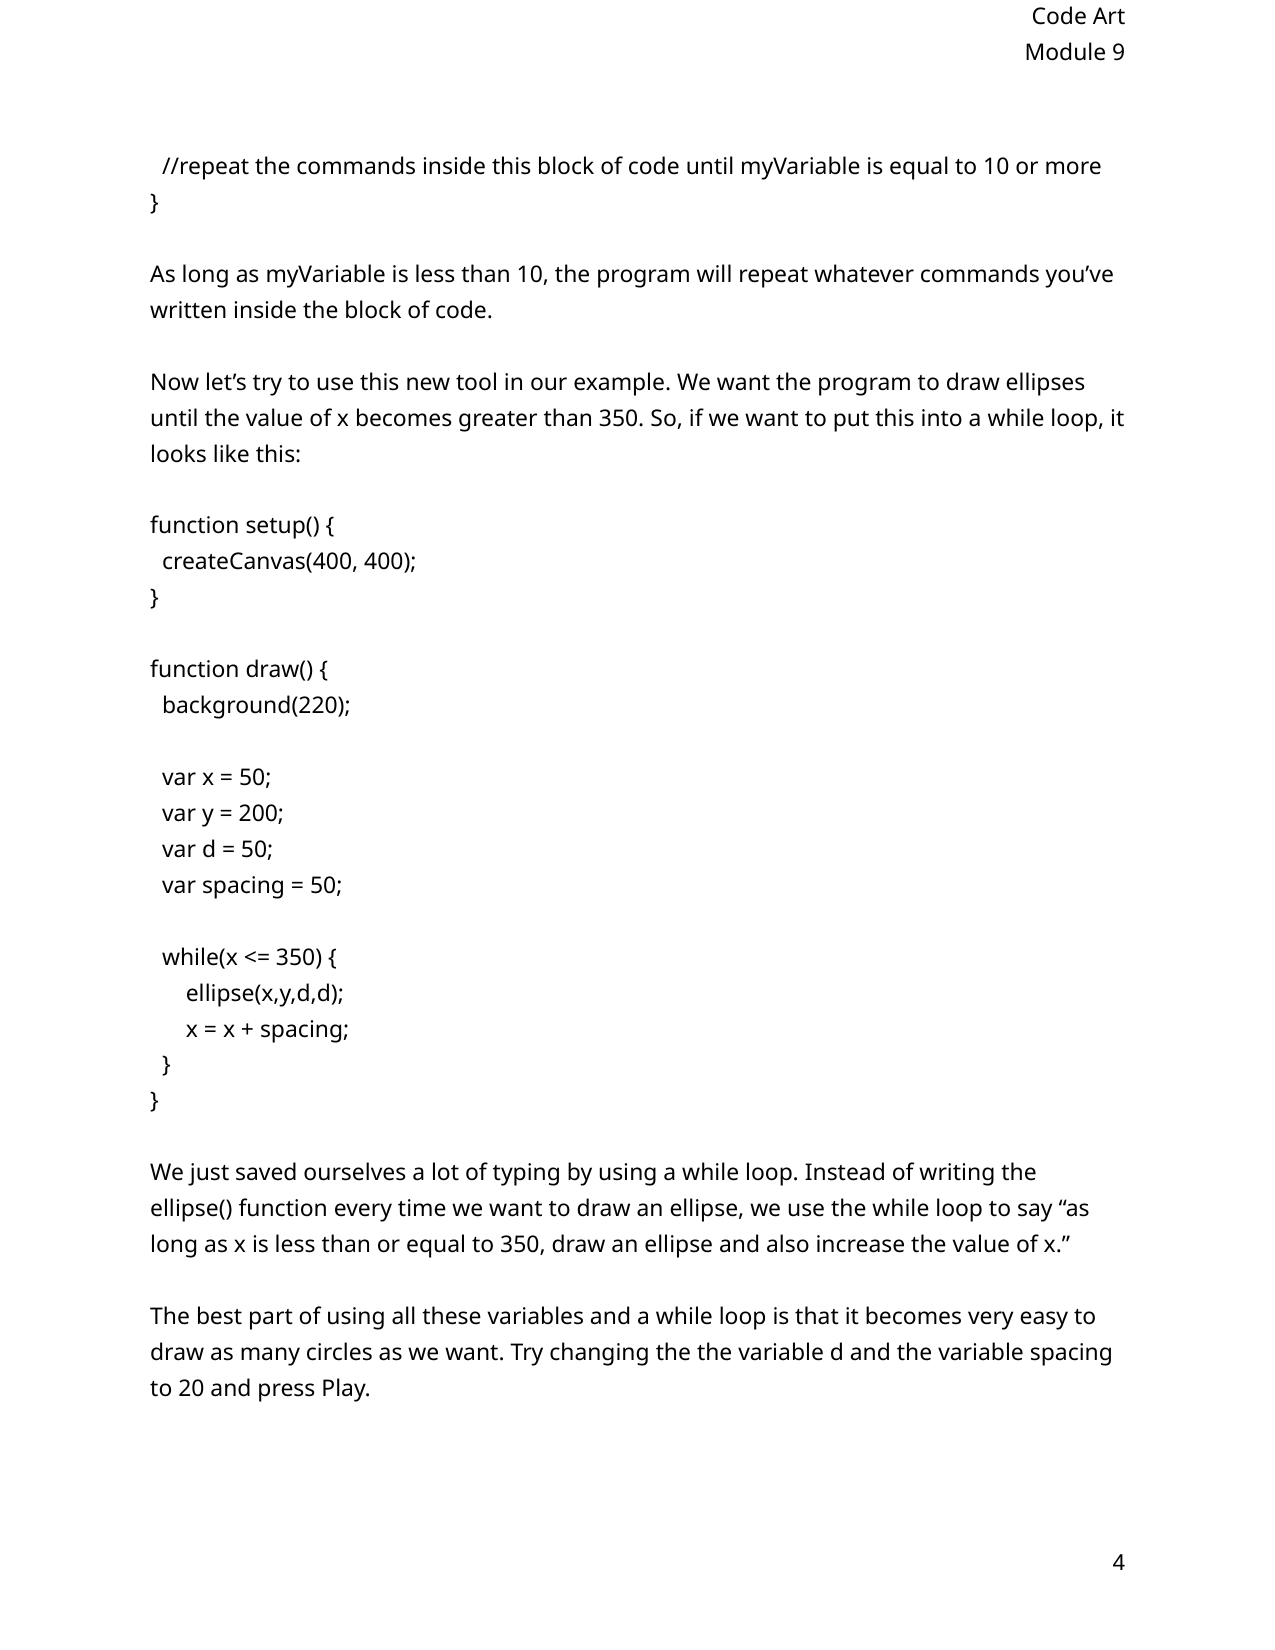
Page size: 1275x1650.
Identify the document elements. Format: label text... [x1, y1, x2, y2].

text As long as myVariable is less than 10, the program will repeat whatever commands you’ve written inside the block of code. [150, 258, 1125, 325]
text } [150, 1084, 1125, 1116]
text The best part of using all these variables and a while loop is that it becomes very easy to draw as many circles as we want. Try changing the the variable d and the variable spacing to 20 and press Play. [150, 1300, 1125, 1403]
text } [150, 1048, 1125, 1080]
text var x = 50; [150, 761, 1125, 792]
text x = x + spacing; [150, 1012, 1125, 1044]
text function draw() { [150, 653, 1125, 684]
text We just saved ourselves a lot of typing by using a while loop. Instead of writing the ellipse() function every time we want to draw an ellipse, we use the while loop to say “as long as x is less than or equal to 350, draw an ellipse and also increase the value of x.” [150, 1156, 1125, 1259]
text function setup() { [150, 509, 1125, 541]
text var spacing = 50; [150, 869, 1125, 900]
text Now let’s try to use this new tool in our example. We want the program to draw ellipses until the value of x becomes greater than 350. So, if we want to put this into a while loop, it looks like this: [150, 366, 1125, 469]
text //repeat the commands inside this block of code until myVariable is equal to 10 or more [150, 150, 1125, 181]
text } [150, 581, 1125, 612]
text while(x <= 350) { [150, 941, 1125, 972]
text createCanvas(400, 400); [150, 545, 1125, 577]
text } [150, 186, 1125, 217]
text ellipse(x,y,d,d); [150, 977, 1125, 1008]
text background(220); [150, 689, 1125, 720]
text var y = 200; [150, 797, 1125, 828]
text var d = 50; [150, 833, 1125, 864]
